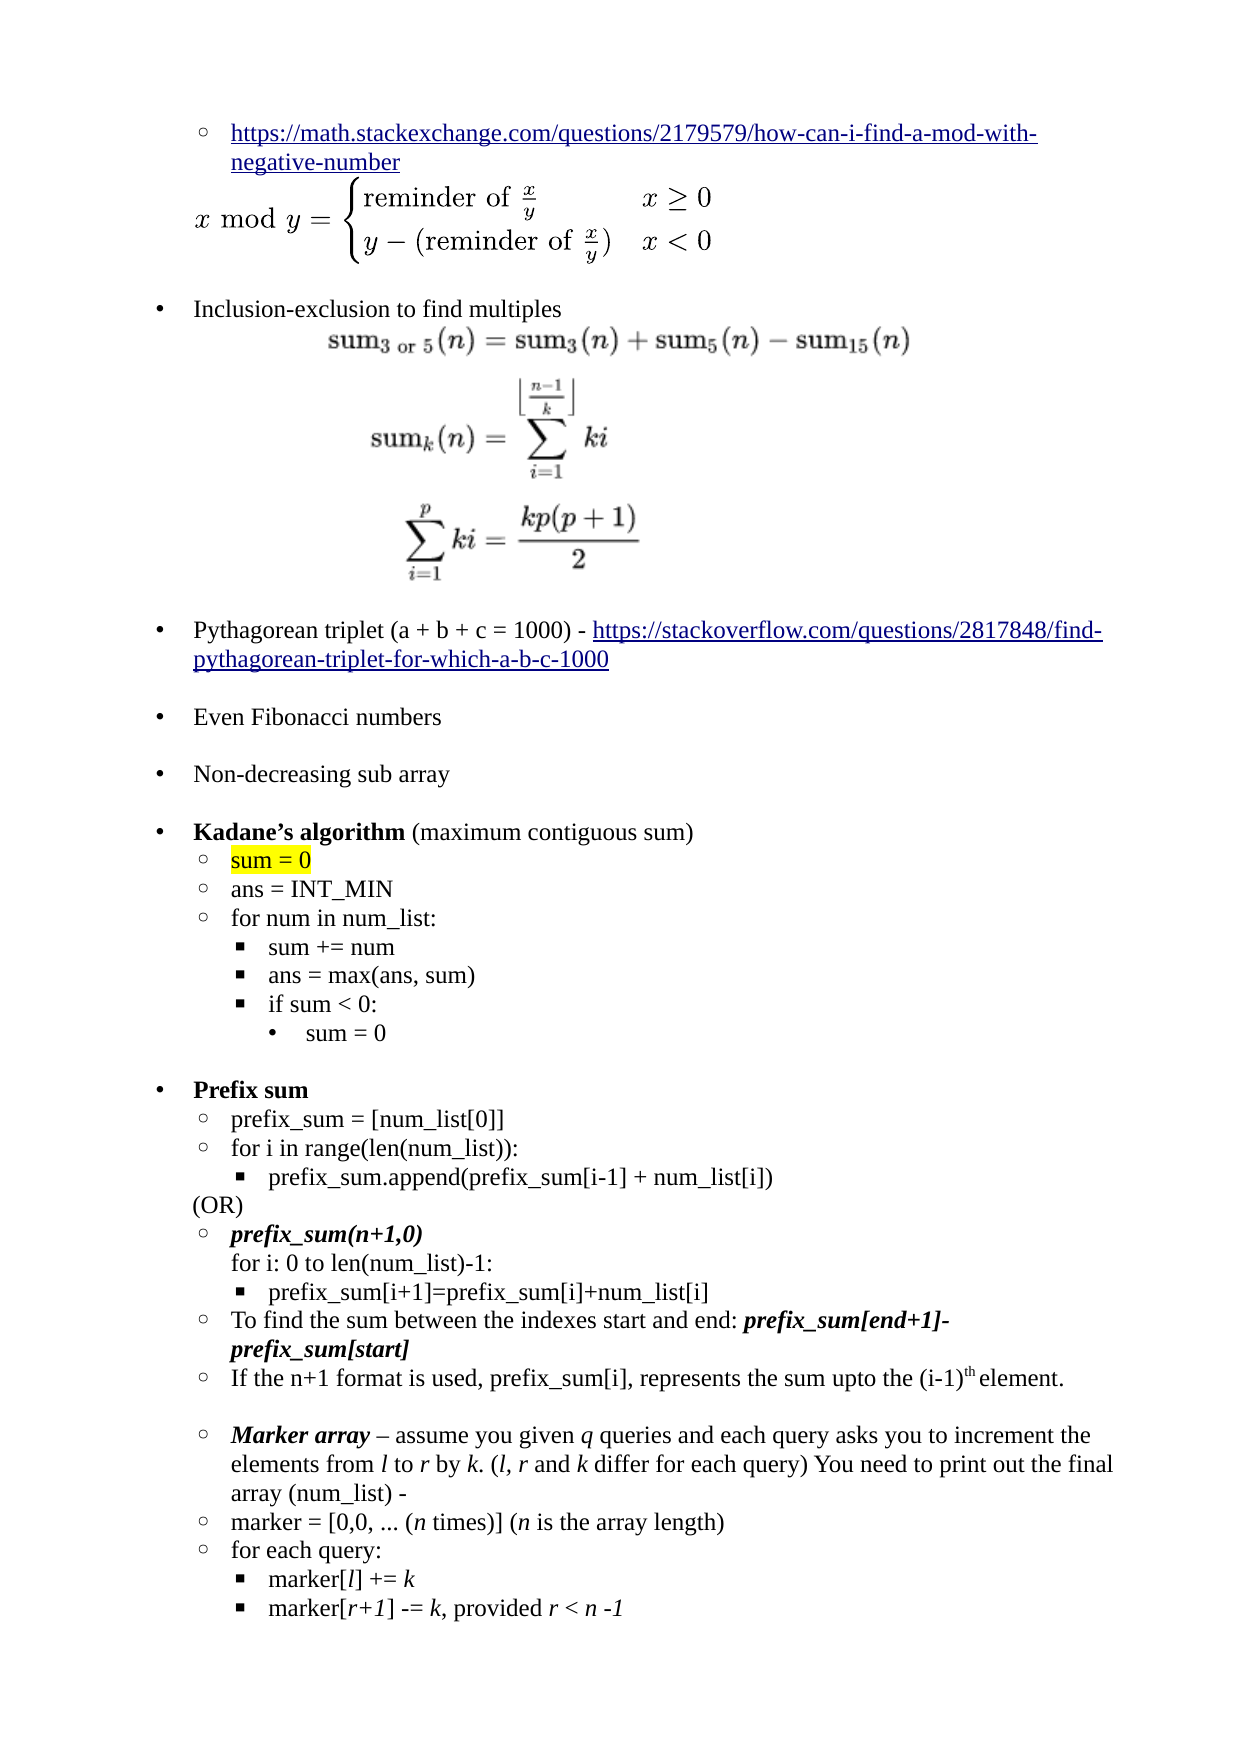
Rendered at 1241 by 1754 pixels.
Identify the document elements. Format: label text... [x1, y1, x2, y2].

list Pythagorean triplet (a + b + c = 1000) - https://stackoverflow.com/questions/2817848/find-pythagorean-triplet-for-which-a-b-c-1000 [156, 615, 1122, 673]
picture [324, 322, 917, 587]
list prefix_sum[i+1]=prefix_sum[i]+num_list[i] [231, 1277, 1122, 1305]
list https://math.stackexchange.com/questions/2179579/how-can-i-find-a-mod-with-negative-number [193, 118, 1122, 176]
list for i in range(len(num_list)): [193, 1133, 1122, 1162]
list sum += num [231, 932, 1122, 960]
text (OR) [118, 1190, 1122, 1219]
list prefix_sum(n+1,0) [193, 1219, 1122, 1248]
list Inclusion-exclusion to find multiples [156, 294, 1122, 322]
list for num in num_list: [193, 903, 1122, 932]
list To find the sum between the indexes start and end: prefix_sum[end+1]-prefix_sum[start] [193, 1305, 1122, 1363]
list Even Fibonacci numbers [156, 702, 1122, 730]
list if sum < 0: [231, 989, 1122, 1018]
list sum = 0 [193, 845, 1122, 874]
list prefix_sum.append(prefix_sum[i-1] + num_list[i]) [231, 1162, 1122, 1190]
list marker[r+1] -= k, provided r < n -1 [231, 1593, 1122, 1622]
list ans = INT_MIN [193, 874, 1122, 903]
list marker = [0,0, ... (n times)] (n is the array length) [193, 1507, 1122, 1535]
list Prefix sum [156, 1075, 1122, 1104]
list for each query: [193, 1535, 1122, 1564]
list for i: 0 to len(num_list)-1: [193, 1248, 1122, 1277]
list If the n+1 format is used, prefix_sum[i], represents the sum upto the (i-1)th element. [193, 1363, 1122, 1392]
list marker[l] += k [231, 1564, 1122, 1593]
list Kadane’s algorithm (maximum contiguous sum) [156, 817, 1122, 845]
list prefix_sum = [num_list[0]] [193, 1104, 1122, 1133]
list ans = max(ans, sum) [231, 960, 1122, 989]
list Marker array – assume you given q queries and each query asks you to increment the elements from l to r by k. (l, r and k differ for each query) You need to print out the final array (num_list) - [193, 1420, 1122, 1507]
list Non-decreasing sub array [156, 759, 1122, 788]
list sum = 0 [268, 1018, 1122, 1047]
